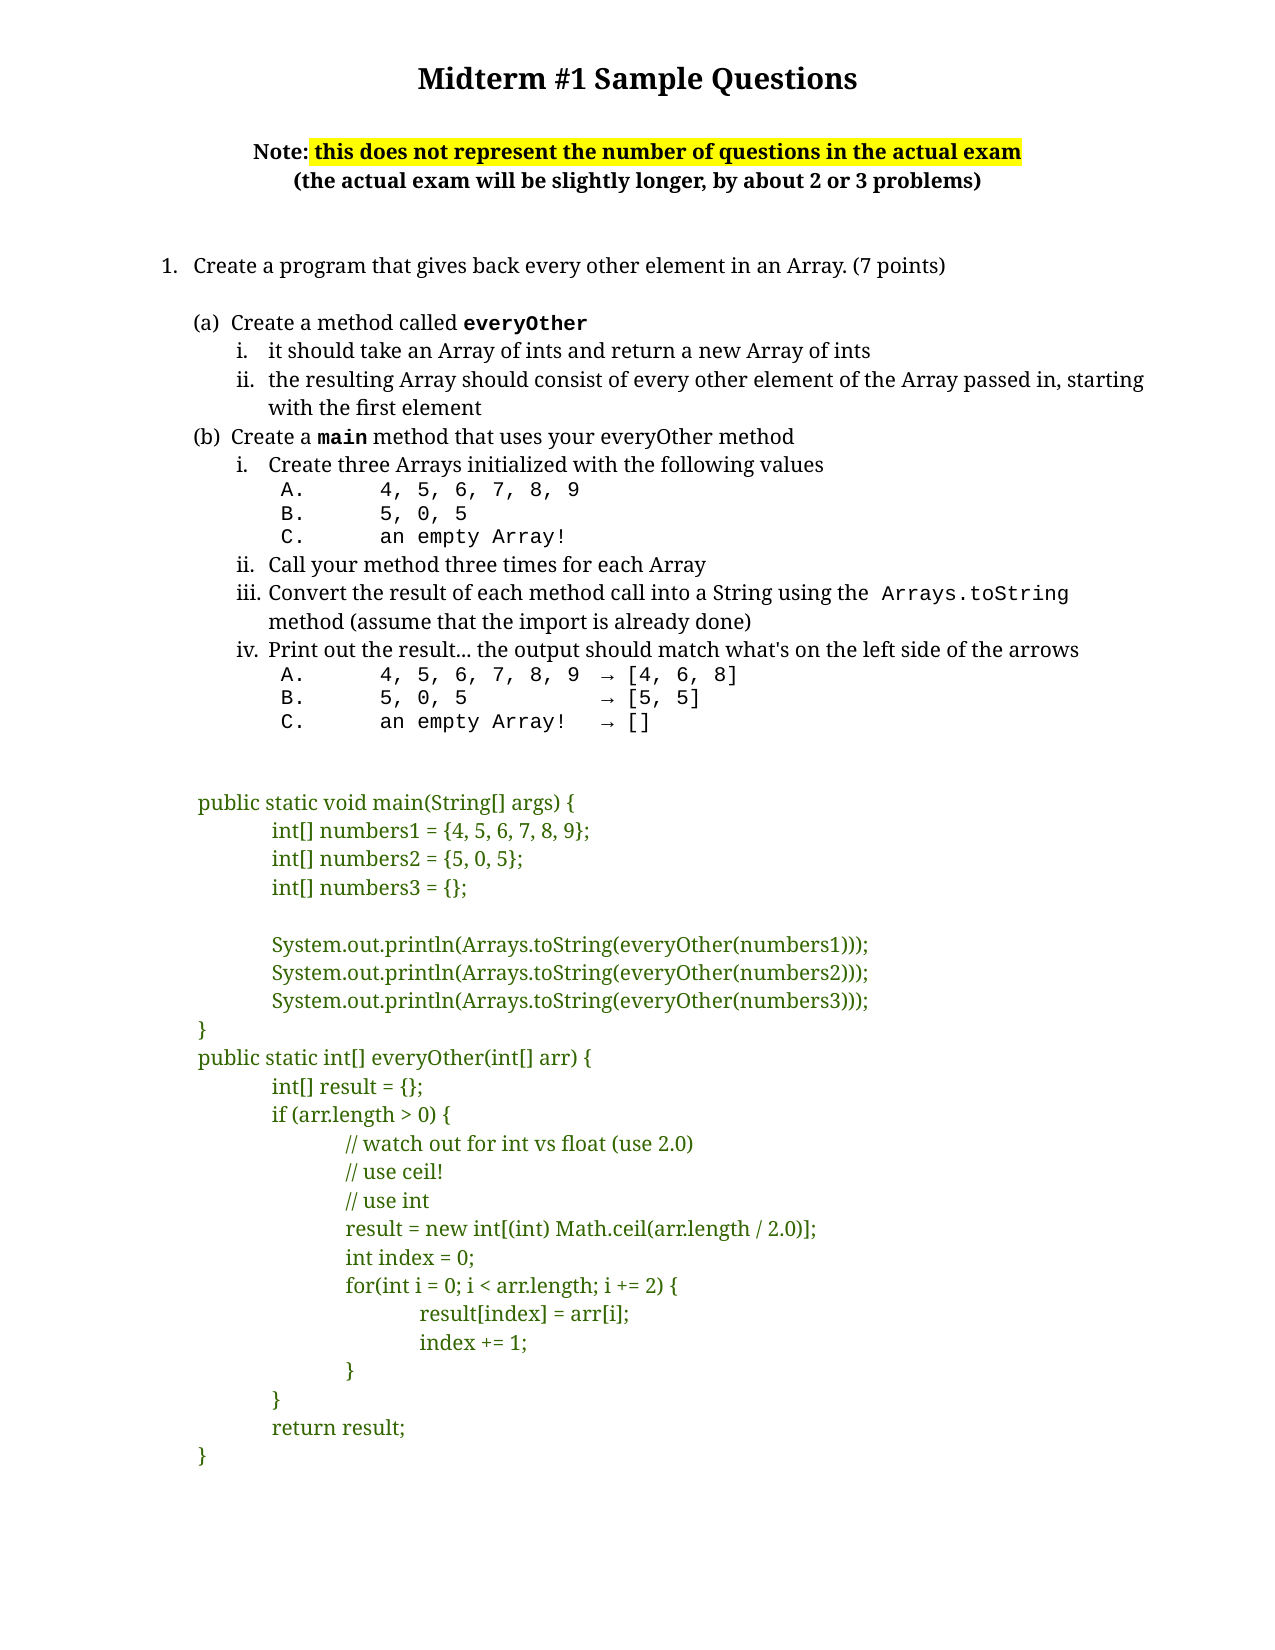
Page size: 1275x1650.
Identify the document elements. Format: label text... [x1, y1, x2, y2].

list Convert the result of each method call into a String using the Arrays.toString method (assume that the import is already done) [231, 578, 1157, 635]
list Create three Arrays initialized with the following values [231, 450, 1157, 479]
list 4, 5, 6, 7, 8, 9 [268, 479, 1157, 502]
list an empty Array! → [] [268, 711, 1157, 734]
table_header public static void main(String[] args) { int[] numbers1 = {4, 5, 6, 7, 8, 9}; int[] numbers2 = {5, 0, 5}; int[] numbers3 = {}; System.out.println(Arrays.toString(everyOther(numbers1))); System.out.println(Arrays.toString(everyOther(numbers2))); System.out.println(Arrays.toString(everyOther(numbers3))); } public static int[] everyOther(int[] arr) { int[] result = {}; if (arr.length > 0) { // watch out for int vs float (use 2.0) // use ceil! // use int result = new int[(int) Math.ceil(arr.length / 2.0)]; int index = 0; for(int i = 0; i < arr.length; i += 2) { result[index] = arr[i]; index += 1; } } return result; } [118, 782, 1157, 1476]
list an empty Array! [268, 526, 1157, 550]
list it should take an Array of ints and return a new Array of ints [231, 337, 1157, 365]
list Create a method called everyOther [193, 308, 1157, 337]
list Call your method three times for each Array [231, 550, 1157, 578]
list Print out the result... the output should match what's on the left side of the arrows [231, 635, 1157, 664]
list the resulting Array should consist of every other element of the Array passed in, starting with the first element [231, 365, 1157, 422]
list 4, 5, 6, 7, 8, 9 → [4, 6, 8] [268, 664, 1157, 687]
text Midterm #1 Sample Questions [118, 58, 1157, 98]
list 5, 0, 5 → [5, 5] [268, 687, 1157, 711]
list Create a program that gives back every other element in an Array. (7 points) [156, 251, 1157, 308]
list 5, 0, 5 [268, 502, 1157, 526]
text Note: this does not represent the number of questions in the actual exam (the actual exam will be slightly longer, by about 2 or 3 problems) [118, 137, 1157, 194]
list Create a main method that uses your everyOther method [193, 422, 1157, 450]
